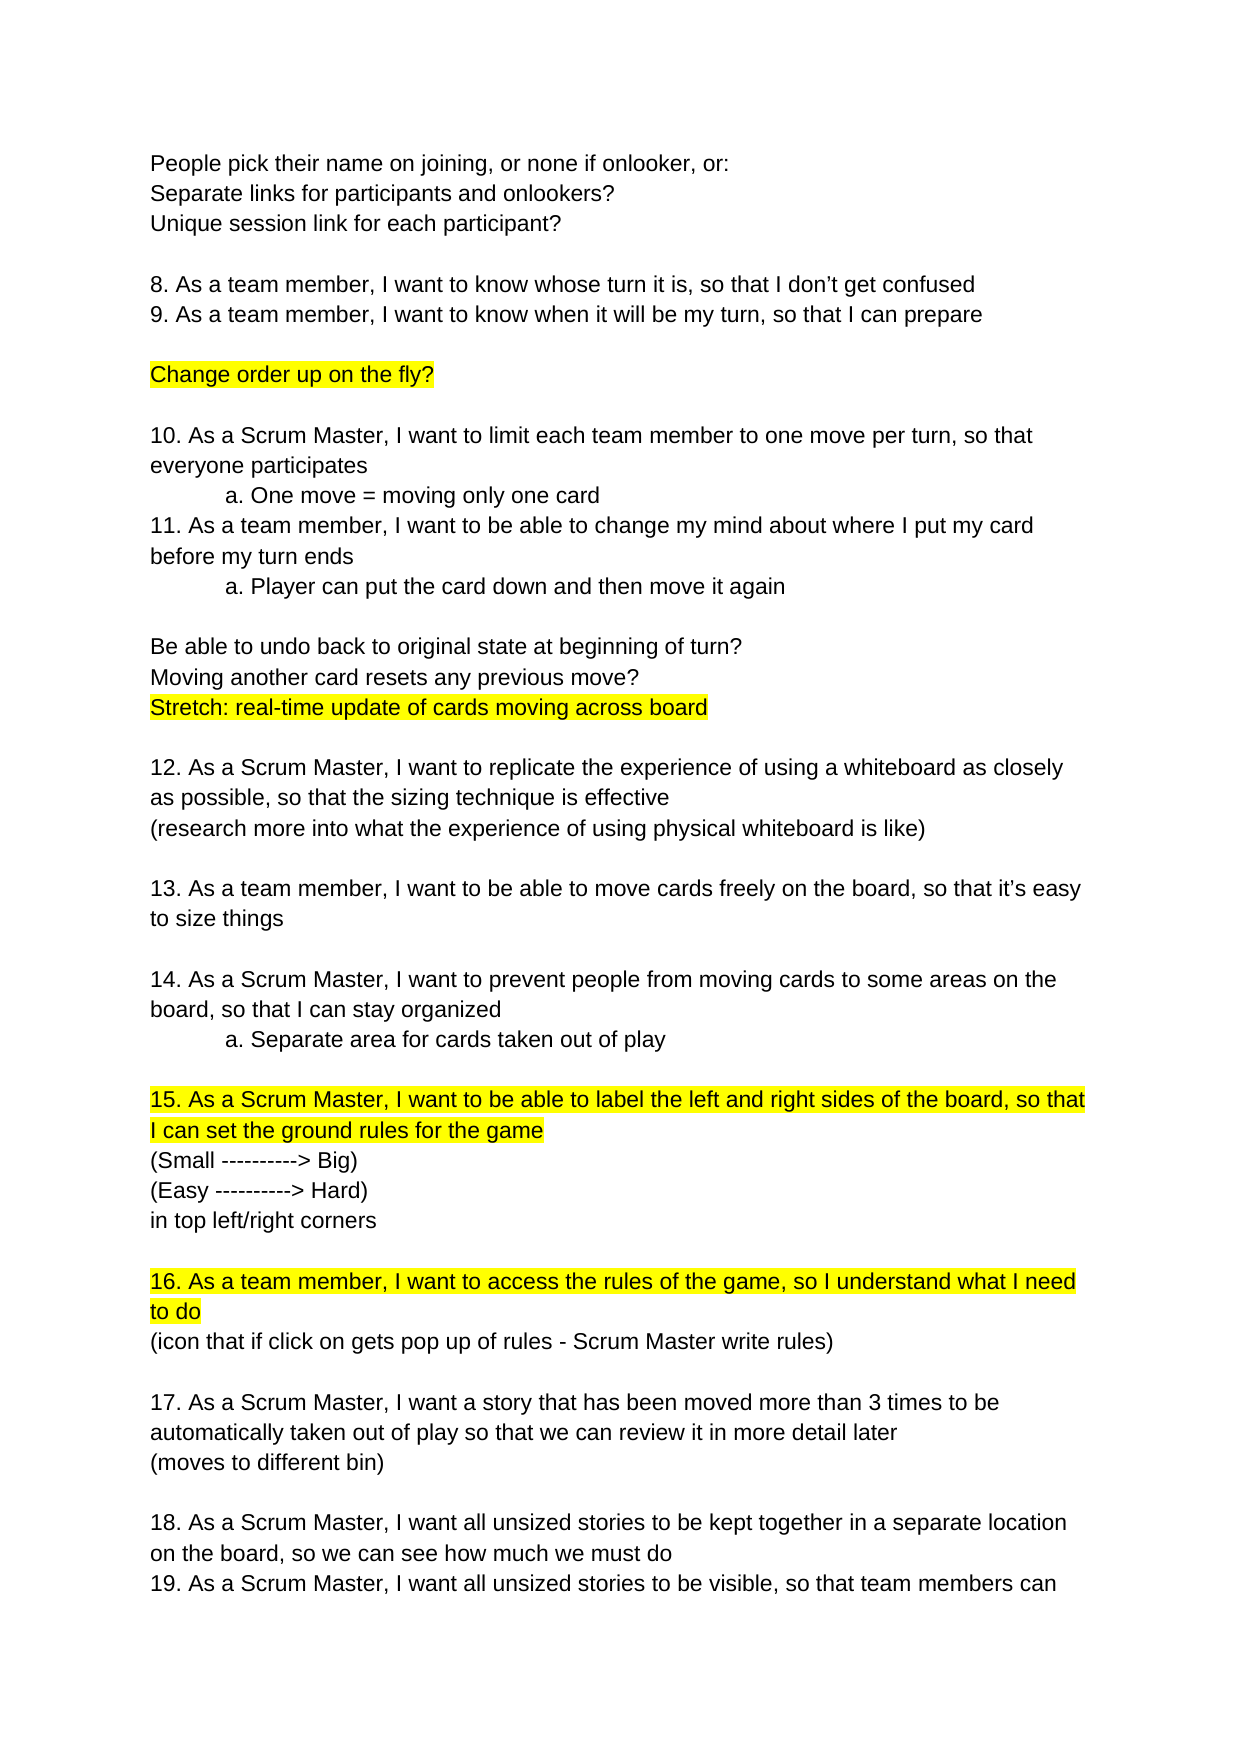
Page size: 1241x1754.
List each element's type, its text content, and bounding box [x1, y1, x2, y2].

text (icon that if click on gets pop up of rules - Scrum Master write rules) [150, 1328, 1090, 1354]
text in top left/right corners [150, 1207, 1090, 1234]
text (moves to different bin) [150, 1449, 1090, 1475]
text 19. As a Scrum Master, I want all unsized stories to be visible, so that team members can [150, 1570, 1090, 1596]
text a. One move = moving only one card [150, 482, 1090, 509]
text 18. As a Scrum Master, I want all unsized stories to be kept together in a separate location on the board, so we can see how much we must do [150, 1509, 1090, 1566]
text Stretch: real-time update of cards moving across board [150, 694, 1090, 720]
text 14. As a Scrum Master, I want to prevent people from moving cards to some areas on the board, so that I can stay organized [150, 966, 1090, 1022]
text Be able to undo back to original state at beginning of turn? [150, 633, 1090, 660]
text 16. As a team member, I want to access the rules of the game, so I understand what I need to do [150, 1268, 1090, 1324]
text 17. As a Scrum Master, I want a story that has been moved more than 3 times to be automatically taken out of play so that we can review it in more detail later [150, 1388, 1090, 1445]
text a. Separate area for cards taken out of play [150, 1026, 1090, 1052]
text 9. As a team member, I want to know when it will be my turn, so that I can prepare [150, 301, 1090, 327]
text (Small ----------> Big) [150, 1147, 1090, 1173]
text 11. As a team member, I want to be able to change my mind about where I put my card before my turn ends [150, 512, 1090, 569]
text Unique session link for each participant? [150, 210, 1090, 237]
text Separate links for participants and onlookers? [150, 180, 1090, 207]
text 12. As a Scrum Master, I want to replicate the experience of using a whiteboard as closely as possible, so that the sizing technique is effective [150, 754, 1090, 811]
text 8. As a team member, I want to know whose turn it is, so that I don’t get confused [150, 271, 1090, 297]
text (research more into what the experience of using physical whiteboard is like) [150, 814, 1090, 841]
text People pick their name on joining, or none if onlooker, or: [150, 150, 1090, 176]
text a. Player can put the card down and then move it again [150, 573, 1090, 599]
text 13. As a team member, I want to be able to move cards freely on the board, so that it’s easy to size things [150, 875, 1090, 932]
text Moving another card resets any previous move? [150, 663, 1090, 690]
text Change order up on the fly? [150, 361, 1090, 388]
text (Easy ----------> Hard) [150, 1177, 1090, 1203]
text 15. As a Scrum Master, I want to be able to label the left and right sides of the board, so that I can set the ground rules for the game [150, 1086, 1090, 1143]
text 10. As a Scrum Master, I want to limit each team member to one move per turn, so that everyone participates [150, 422, 1090, 478]
